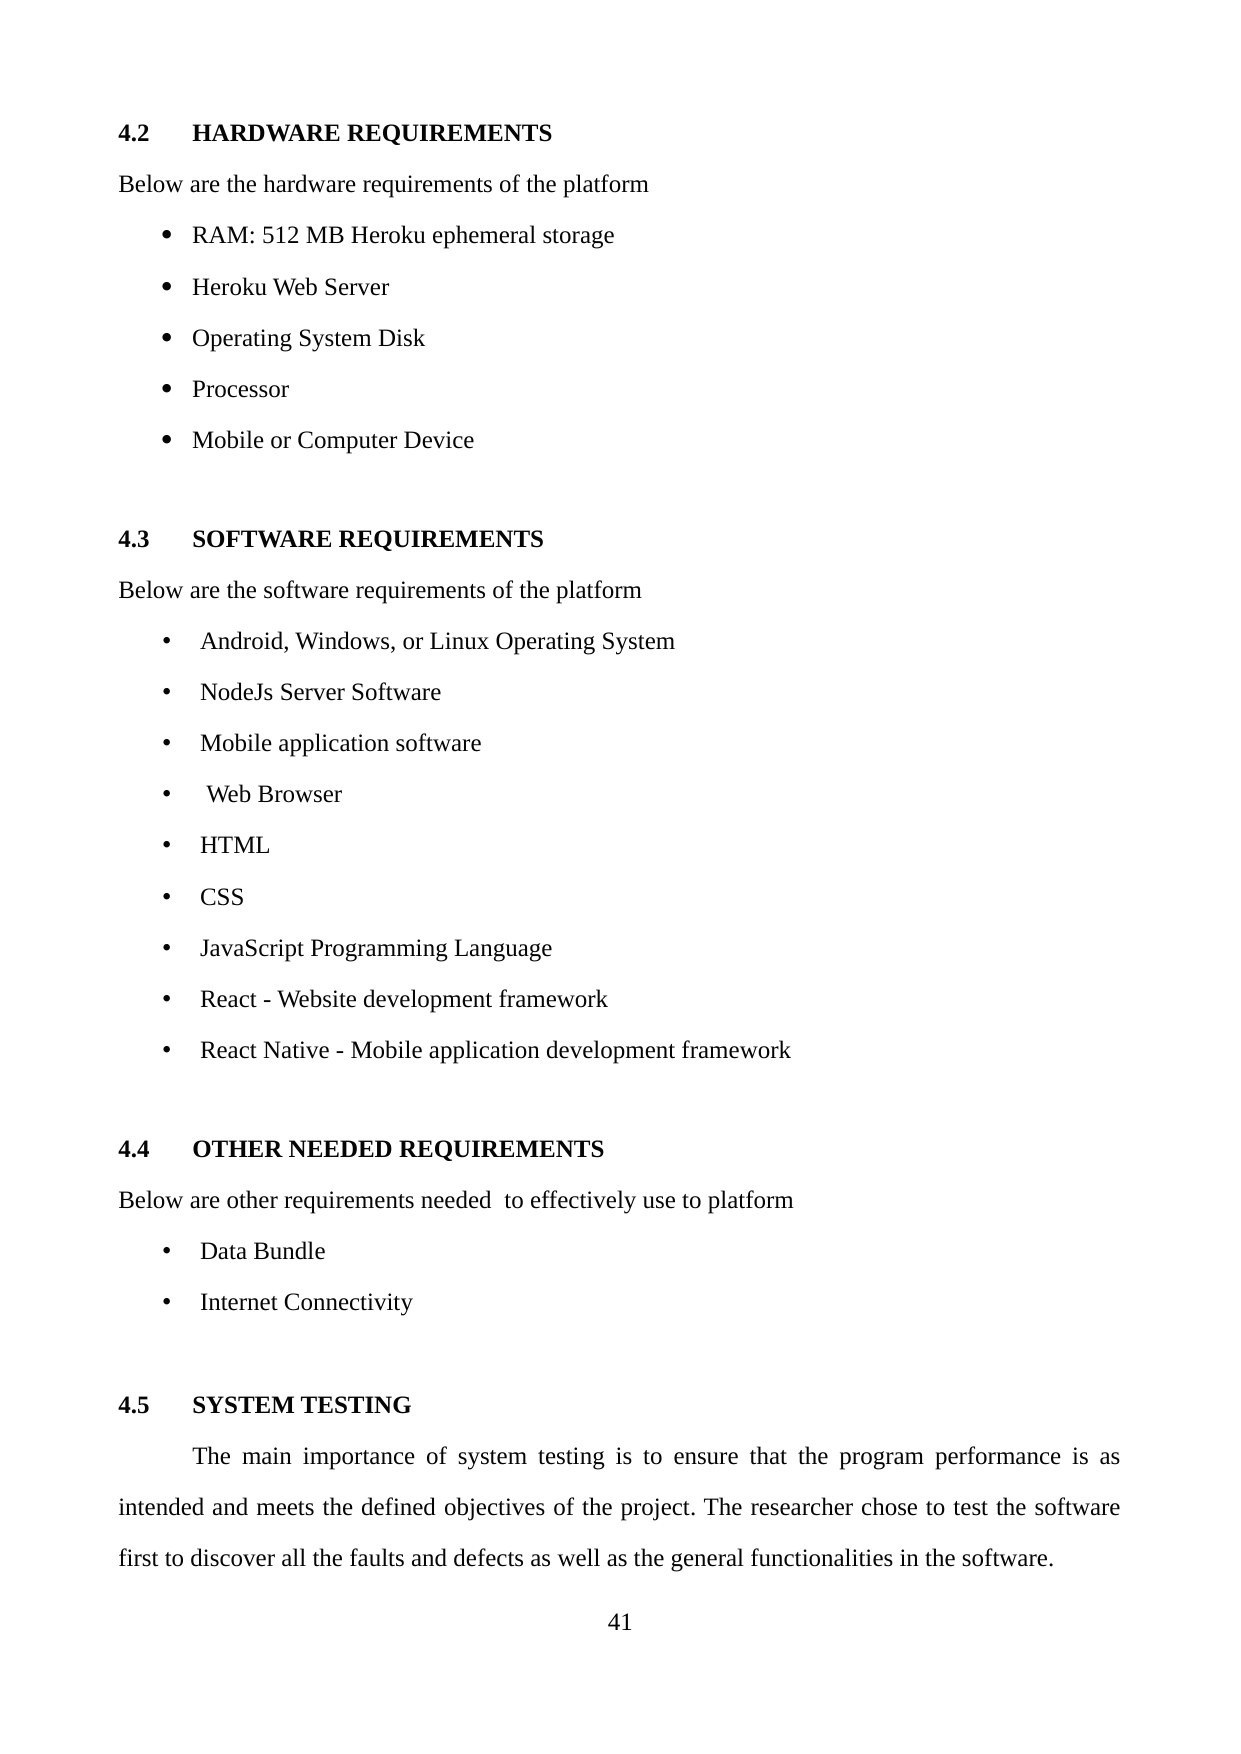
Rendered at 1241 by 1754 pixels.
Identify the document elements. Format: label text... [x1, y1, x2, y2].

list React - Website development framework [162, 984, 1122, 1013]
list Processor [162, 374, 1122, 403]
list Mobile application software [162, 728, 1122, 757]
list CSS [162, 882, 1122, 911]
text 4.5 SYSTEM TESTING [118, 1390, 1122, 1418]
list NodeJs Server Software [162, 677, 1122, 706]
list Operating System Disk [162, 323, 1122, 351]
list Heroku Web Server [162, 272, 1122, 300]
list JavaScript Programming Language [162, 933, 1122, 962]
list Mobile or Computer Device [162, 425, 1122, 454]
text 4.4 OTHER NEEDED REQUIREMENTS [118, 1134, 1122, 1163]
list HTML [162, 831, 1122, 859]
text Below are other requirements needed to effectively use to platform [118, 1185, 1122, 1214]
list React Native - Mobile application development framework [162, 1035, 1122, 1064]
text The main importance of system testing is to ensure that the program performance is as intended and meets the defined objectives of the project. The researcher chose to test the software first to discover all the faults and defects as well as the general functionalities in the software. [118, 1441, 1122, 1572]
text Below are the software requirements of the platform [118, 575, 1122, 604]
list Web Browser [162, 779, 1122, 808]
list Data Bundle [162, 1236, 1122, 1265]
list RAM: 512 MB Heroku ephemeral storage [162, 220, 1122, 249]
text Below are the hardware requirements of the platform [118, 169, 1122, 198]
list Android, Windows, or Linux Operating System [162, 626, 1122, 655]
list Internet Connectivity [162, 1287, 1122, 1316]
text 4.3 SOFTWARE REQUIREMENTS [118, 524, 1122, 552]
text 4.2 HARDWARE REQUIREMENTS [118, 118, 1122, 147]
